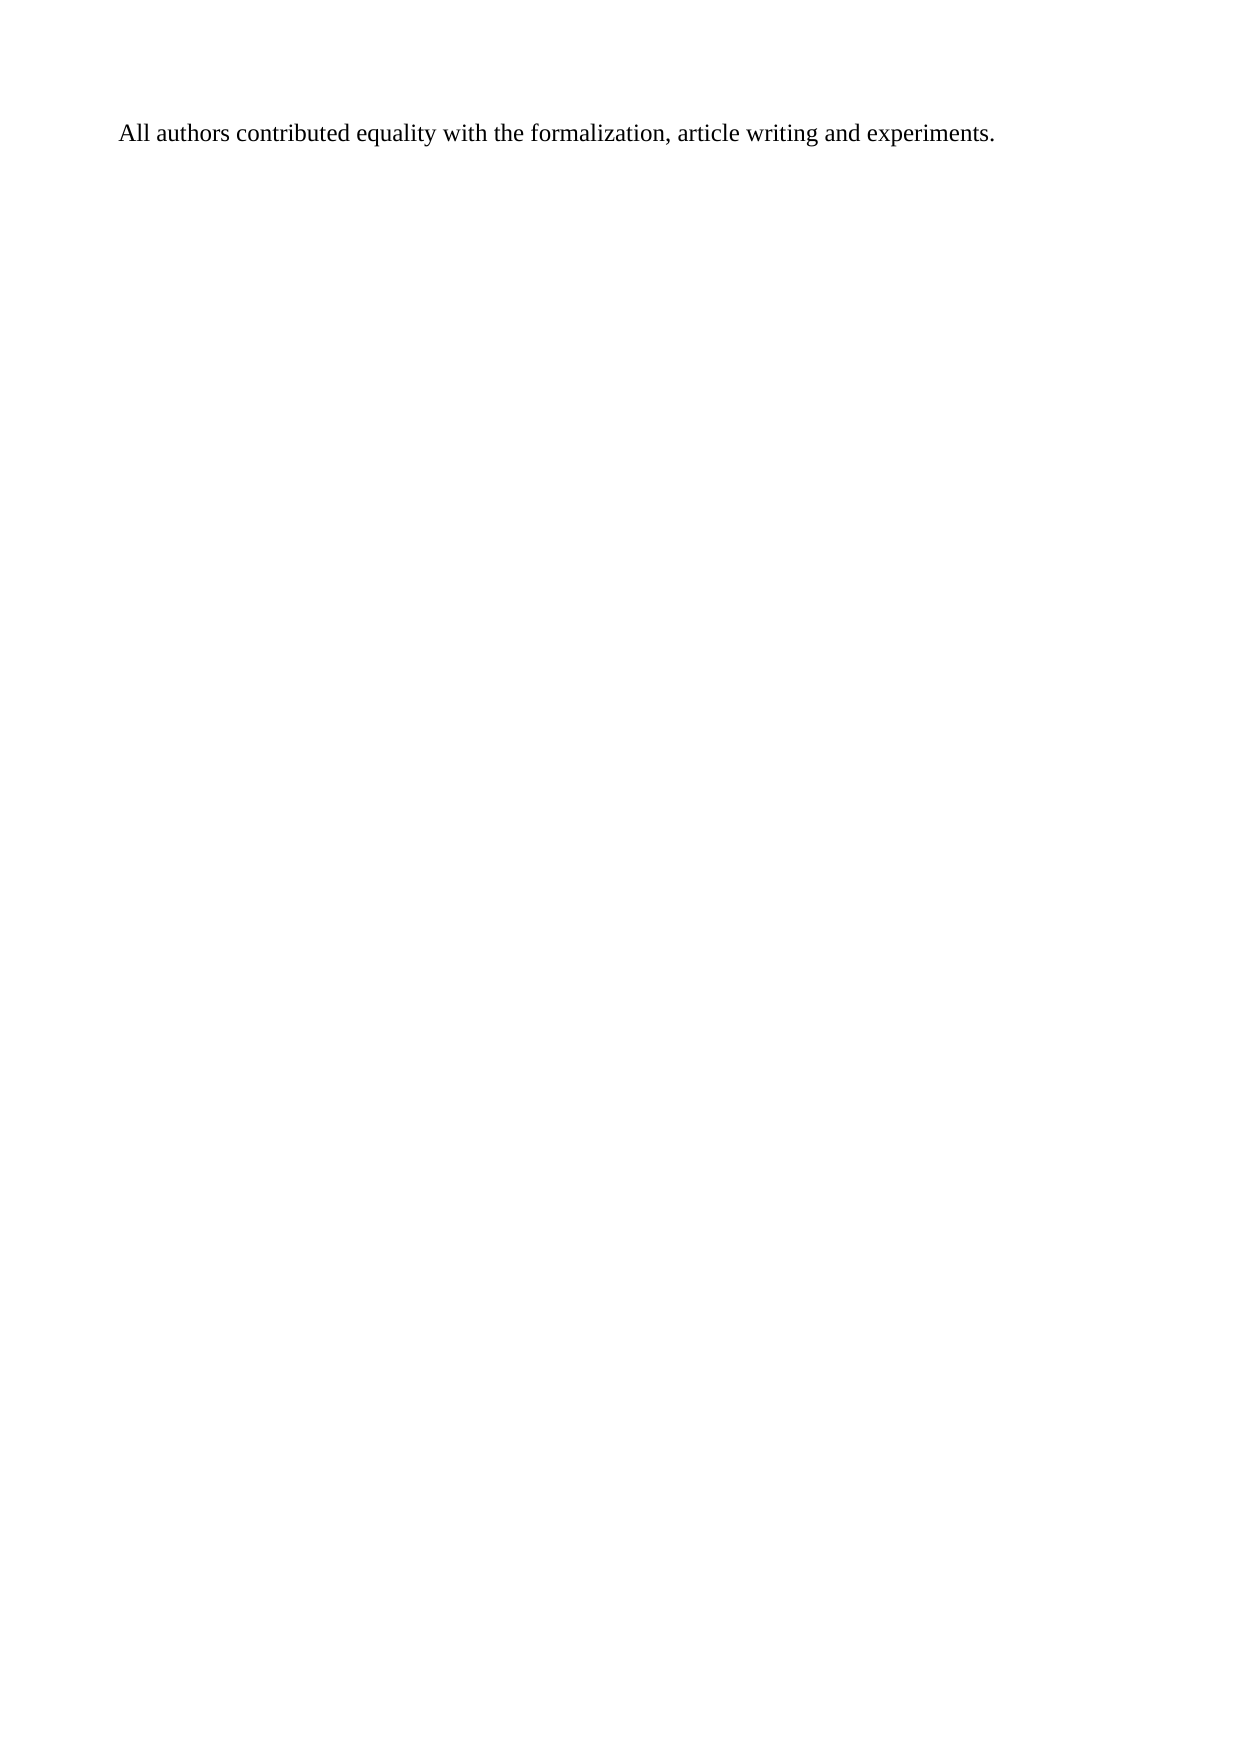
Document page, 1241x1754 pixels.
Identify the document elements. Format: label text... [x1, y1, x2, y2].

text All authors contributed equality with the formalization, article writing and experiments. [118, 118, 1122, 147]
